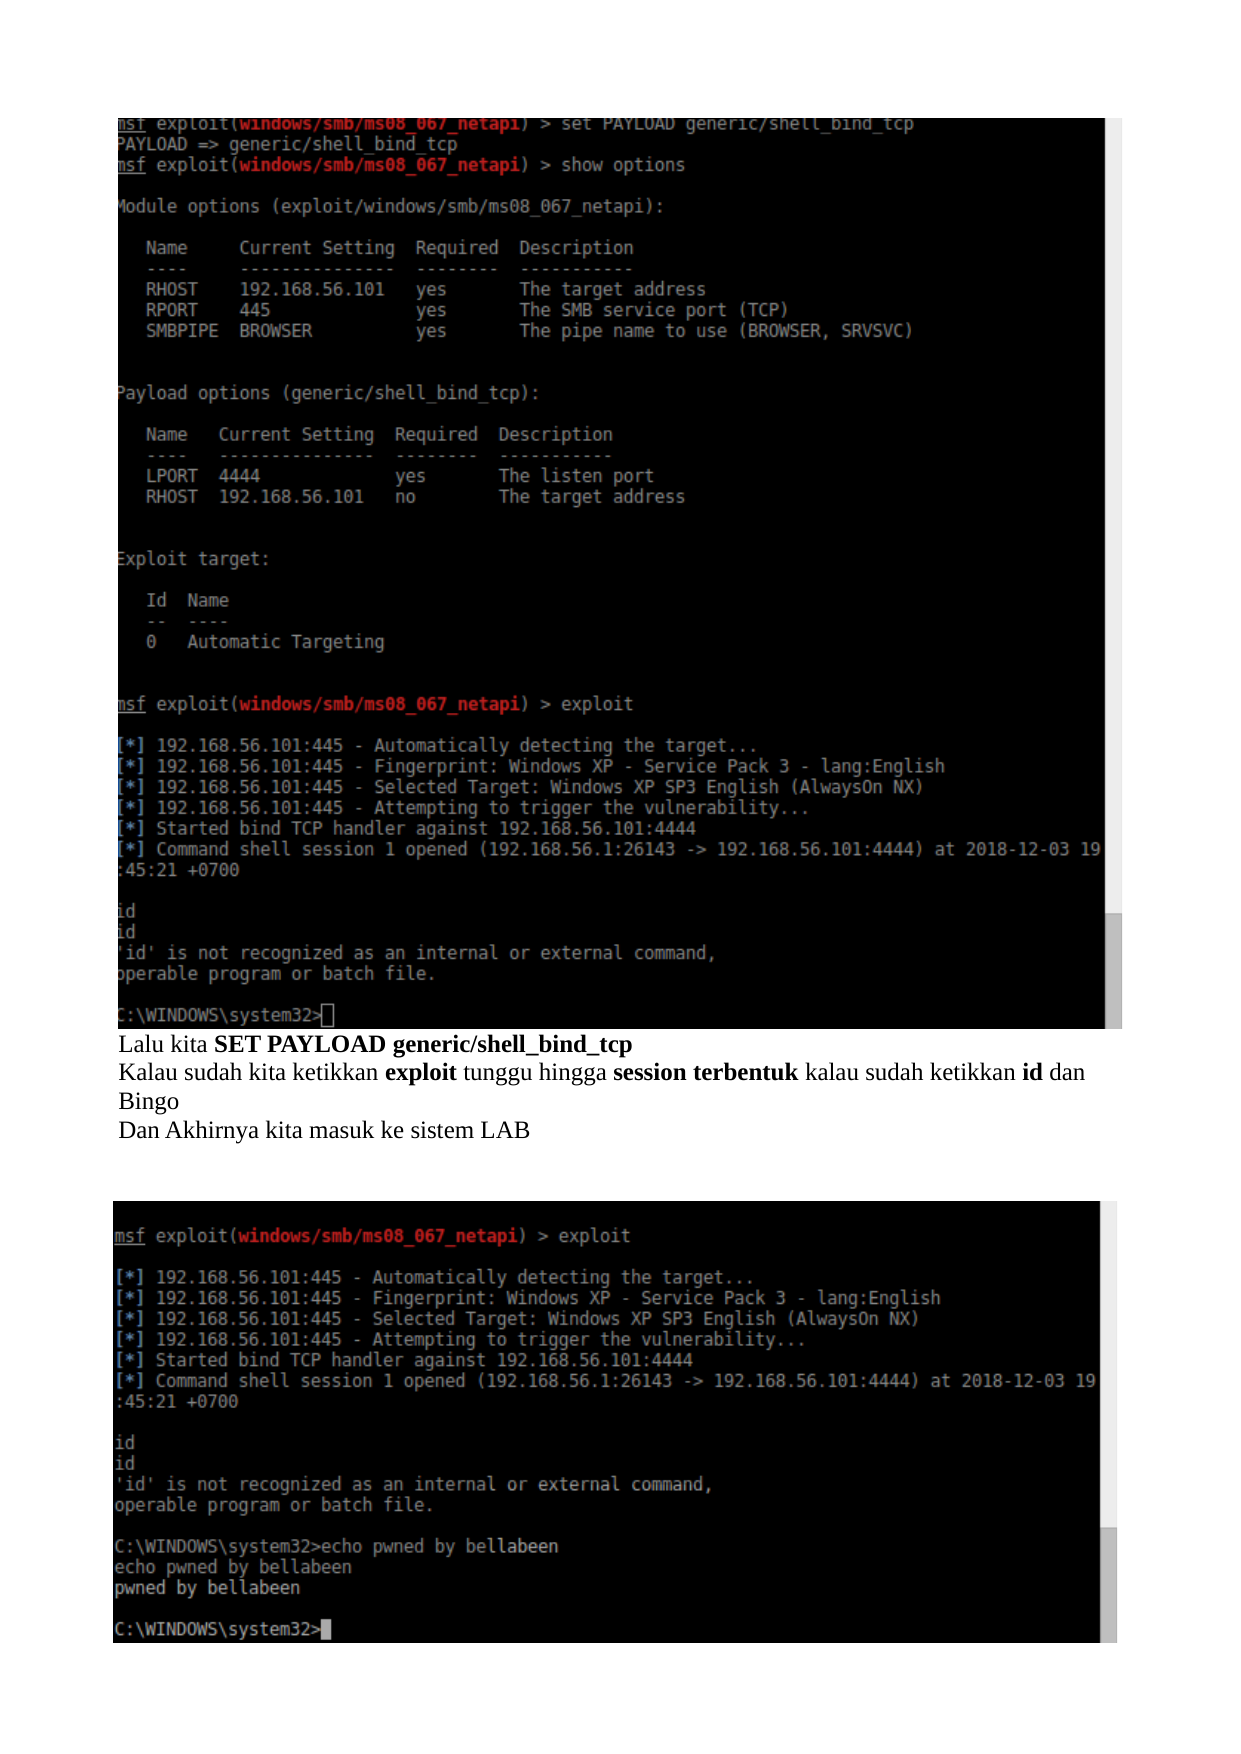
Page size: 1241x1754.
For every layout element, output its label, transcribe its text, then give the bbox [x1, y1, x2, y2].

text Dan Akhirnya kita masuk ke sistem LAB [118, 1115, 1122, 1144]
picture [113, 1201, 1118, 1643]
text Kalau sudah kita ketikkan exploit tunggu hingga session terbentuk kalau sudah ketikkan id dan Bingo [118, 1057, 1122, 1115]
text Lalu kita SET PAYLOAD generic/shell_bind_tcp [118, 1029, 1122, 1057]
picture [118, 118, 1123, 1029]
